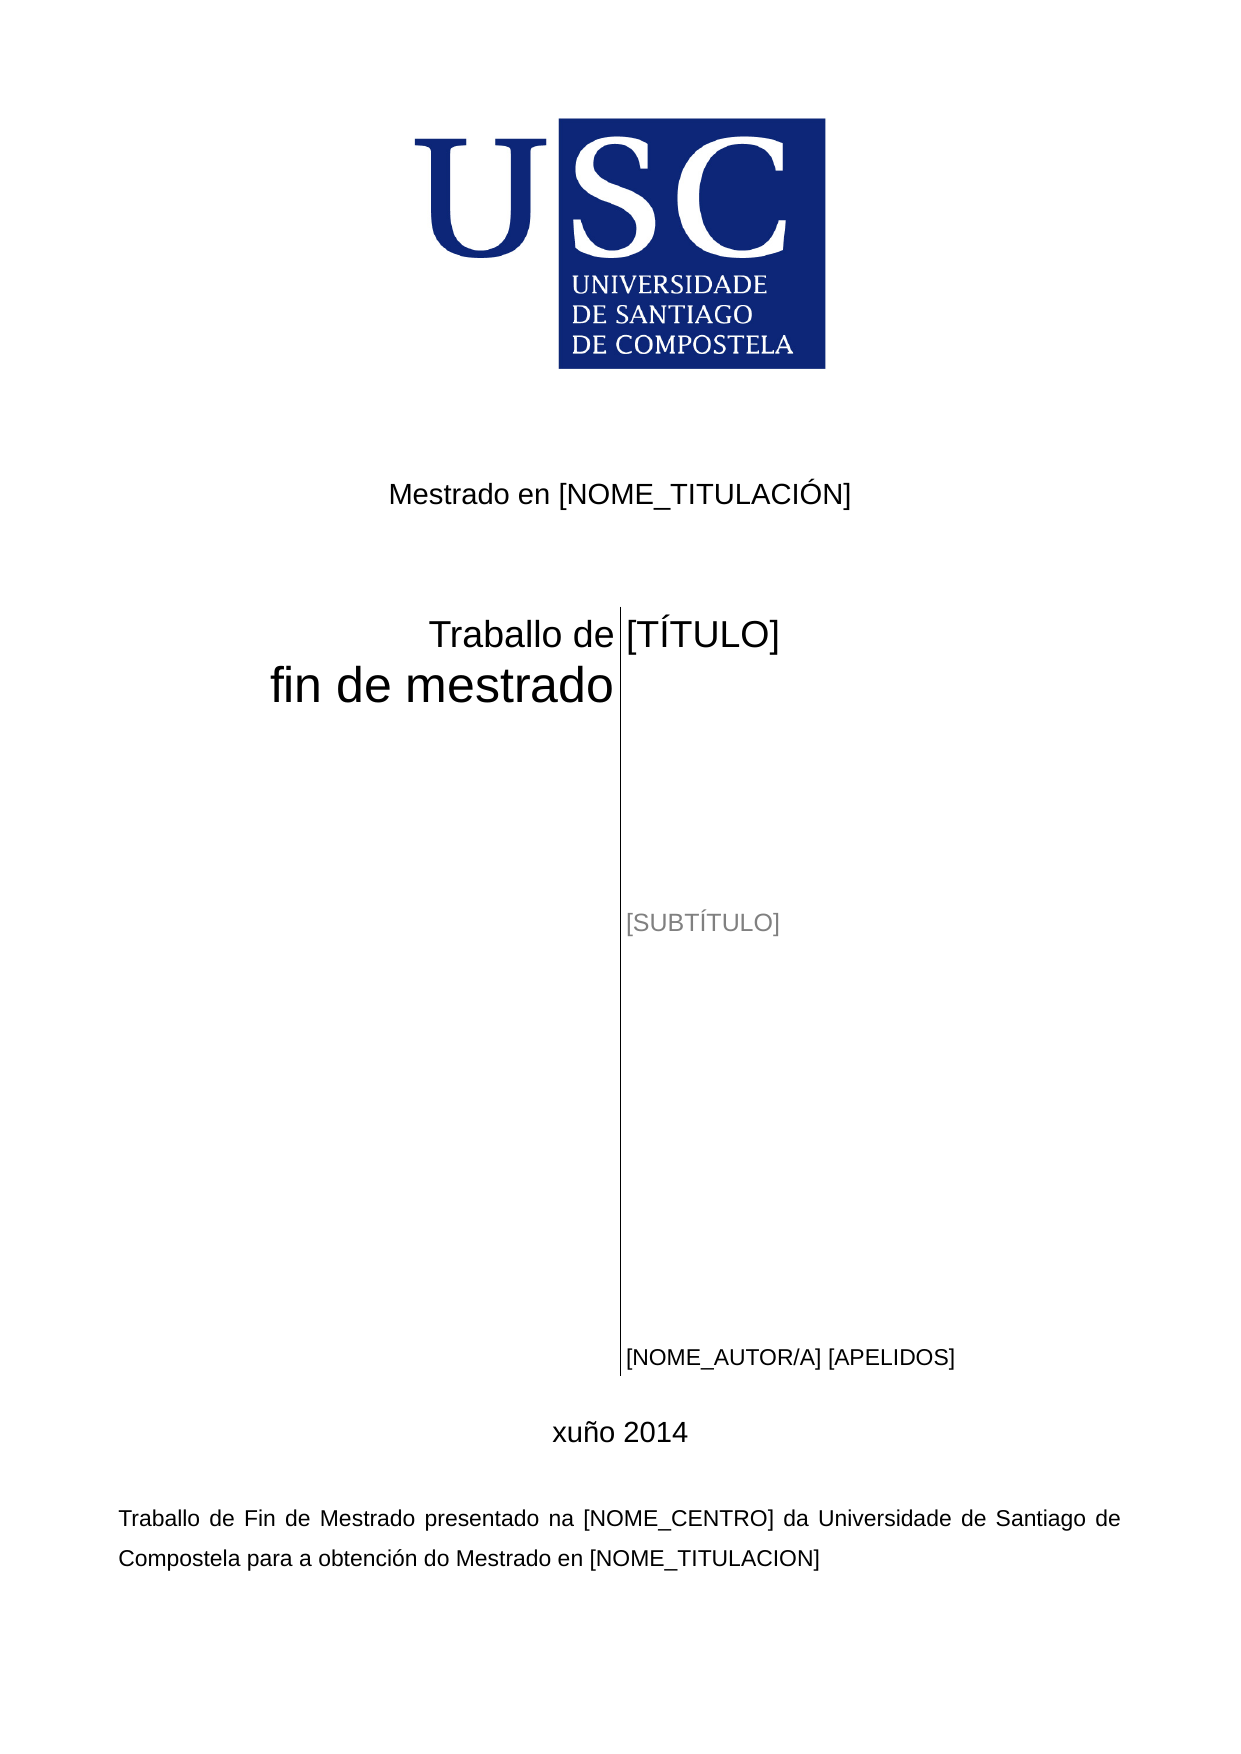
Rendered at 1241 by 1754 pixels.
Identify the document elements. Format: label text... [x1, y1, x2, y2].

table_cell [118, 992, 620, 1376]
text Mestrado en [NOME_TITULACIÓN] [118, 477, 1122, 511]
table_cell [118, 902, 620, 992]
text xuño 2014 [118, 1415, 1122, 1449]
picture [413, 118, 827, 370]
table_cell [SUBTÍTULO] [621, 902, 1122, 992]
text Traballo de Fin de Mestrado presentado na [NOME_CENTRO] da Universidade de Santiago de Compostela para a obtención do Mestrado en [NOME_TITULACION] [118, 1505, 1122, 1571]
table_header [TÍTULO] [621, 607, 1122, 902]
table_cell [NOME_AUTOR/A] [APELIDOS] [621, 992, 1122, 1376]
table_header Traballo de fin de mestrado [118, 607, 620, 902]
